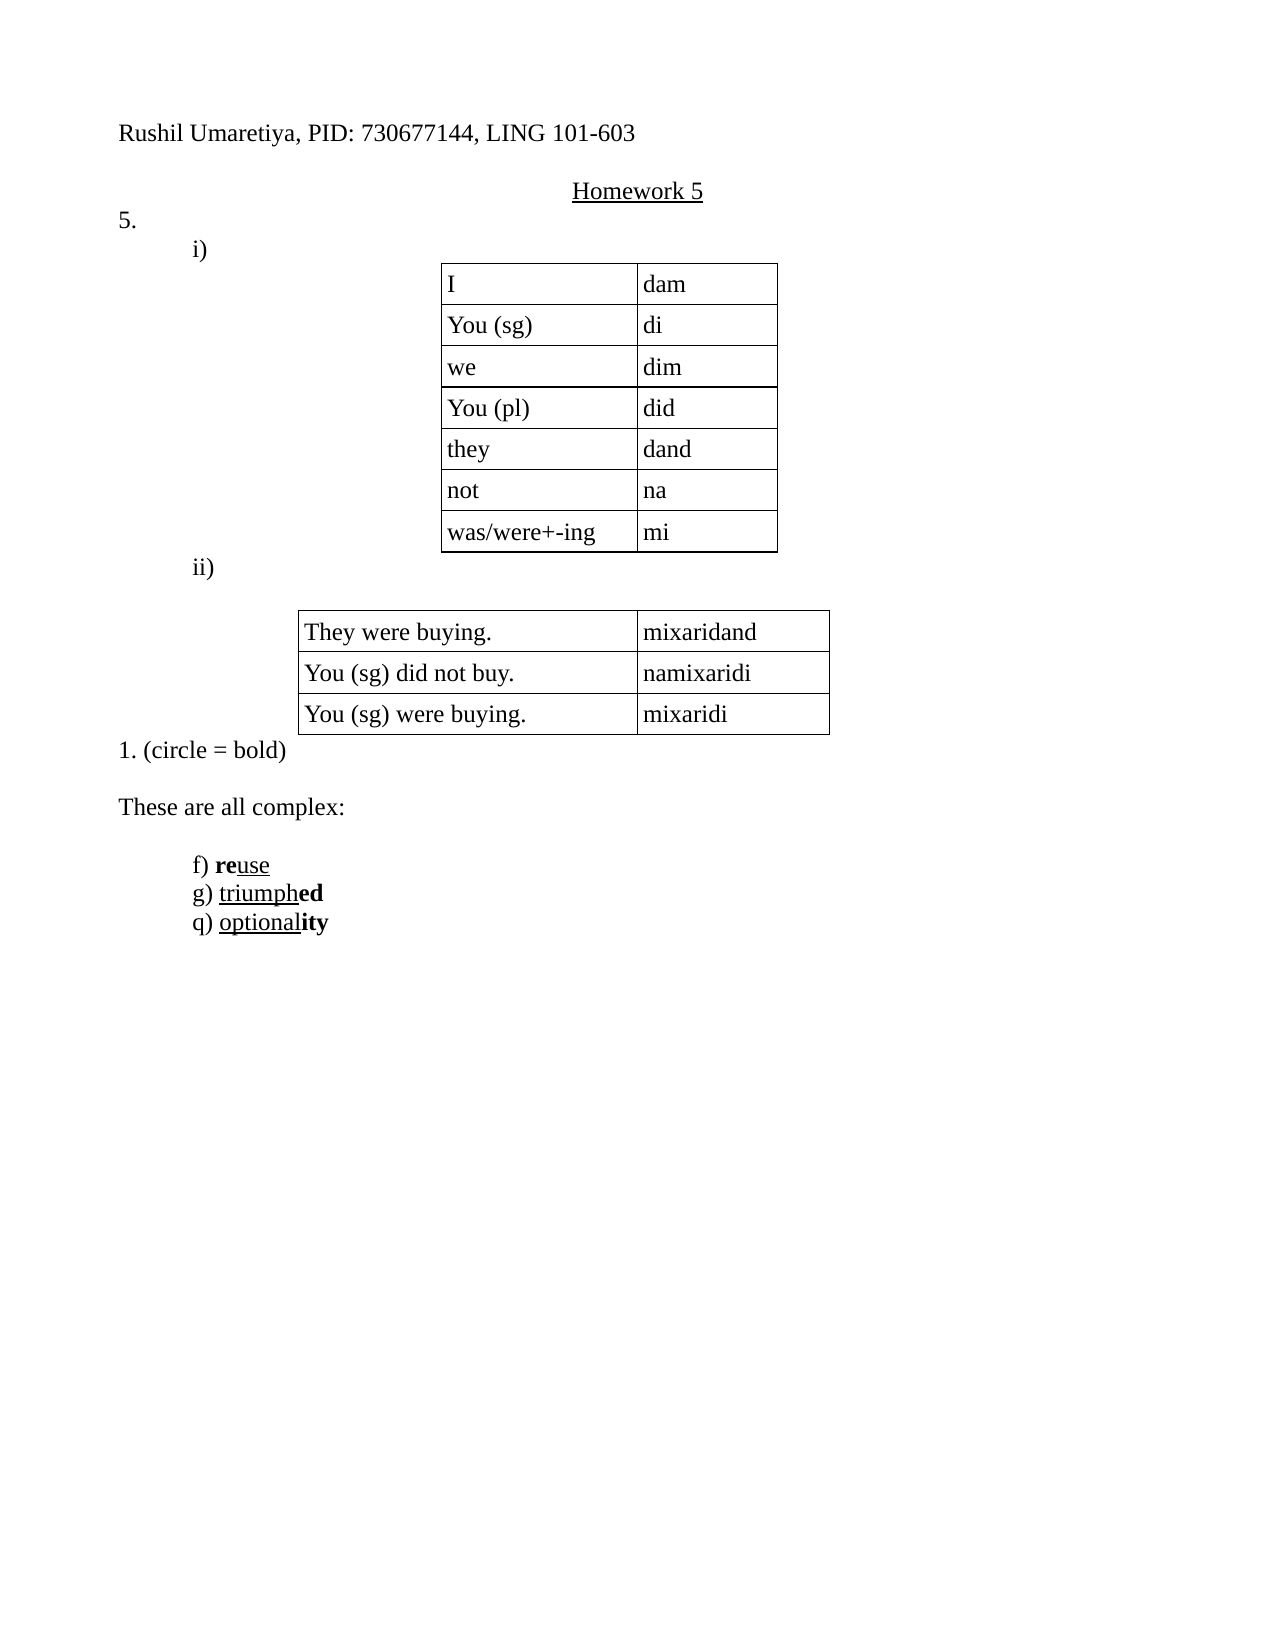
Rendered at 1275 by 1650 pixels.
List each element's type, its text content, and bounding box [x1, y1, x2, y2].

table_header mixaridand [638, 611, 829, 651]
table_cell was/were+-ing [442, 511, 637, 551]
table_cell not [442, 470, 637, 510]
table_cell we [442, 346, 637, 386]
table_cell namixaridi [638, 652, 829, 692]
text 5. [118, 205, 1157, 234]
table_cell You (sg) were buying. [299, 694, 637, 734]
text ii) [118, 552, 1157, 581]
table_cell did [638, 388, 777, 428]
table_cell You (sg) did not buy. [299, 652, 637, 692]
text 1. (circle = bold) [118, 735, 1157, 763]
table_cell mixaridi [638, 694, 829, 734]
table_cell na [638, 470, 777, 510]
text These are all complex: [118, 792, 1157, 821]
table_cell You (sg) [442, 305, 637, 345]
table_cell You (pl) [442, 388, 637, 428]
table_cell di [638, 305, 777, 345]
text i) [118, 234, 1157, 263]
table_header They were buying. [299, 611, 637, 651]
text q) optionality [118, 907, 1157, 936]
table_cell they [442, 429, 637, 469]
text f) reuse [118, 850, 1157, 878]
table_cell mi [638, 511, 777, 551]
table_cell dim [638, 346, 777, 386]
text g) triumphed [118, 878, 1157, 907]
table_header I [442, 264, 637, 304]
table_header dam [638, 264, 777, 304]
table_cell dand [638, 429, 777, 469]
text Homework 5 [118, 176, 1157, 205]
